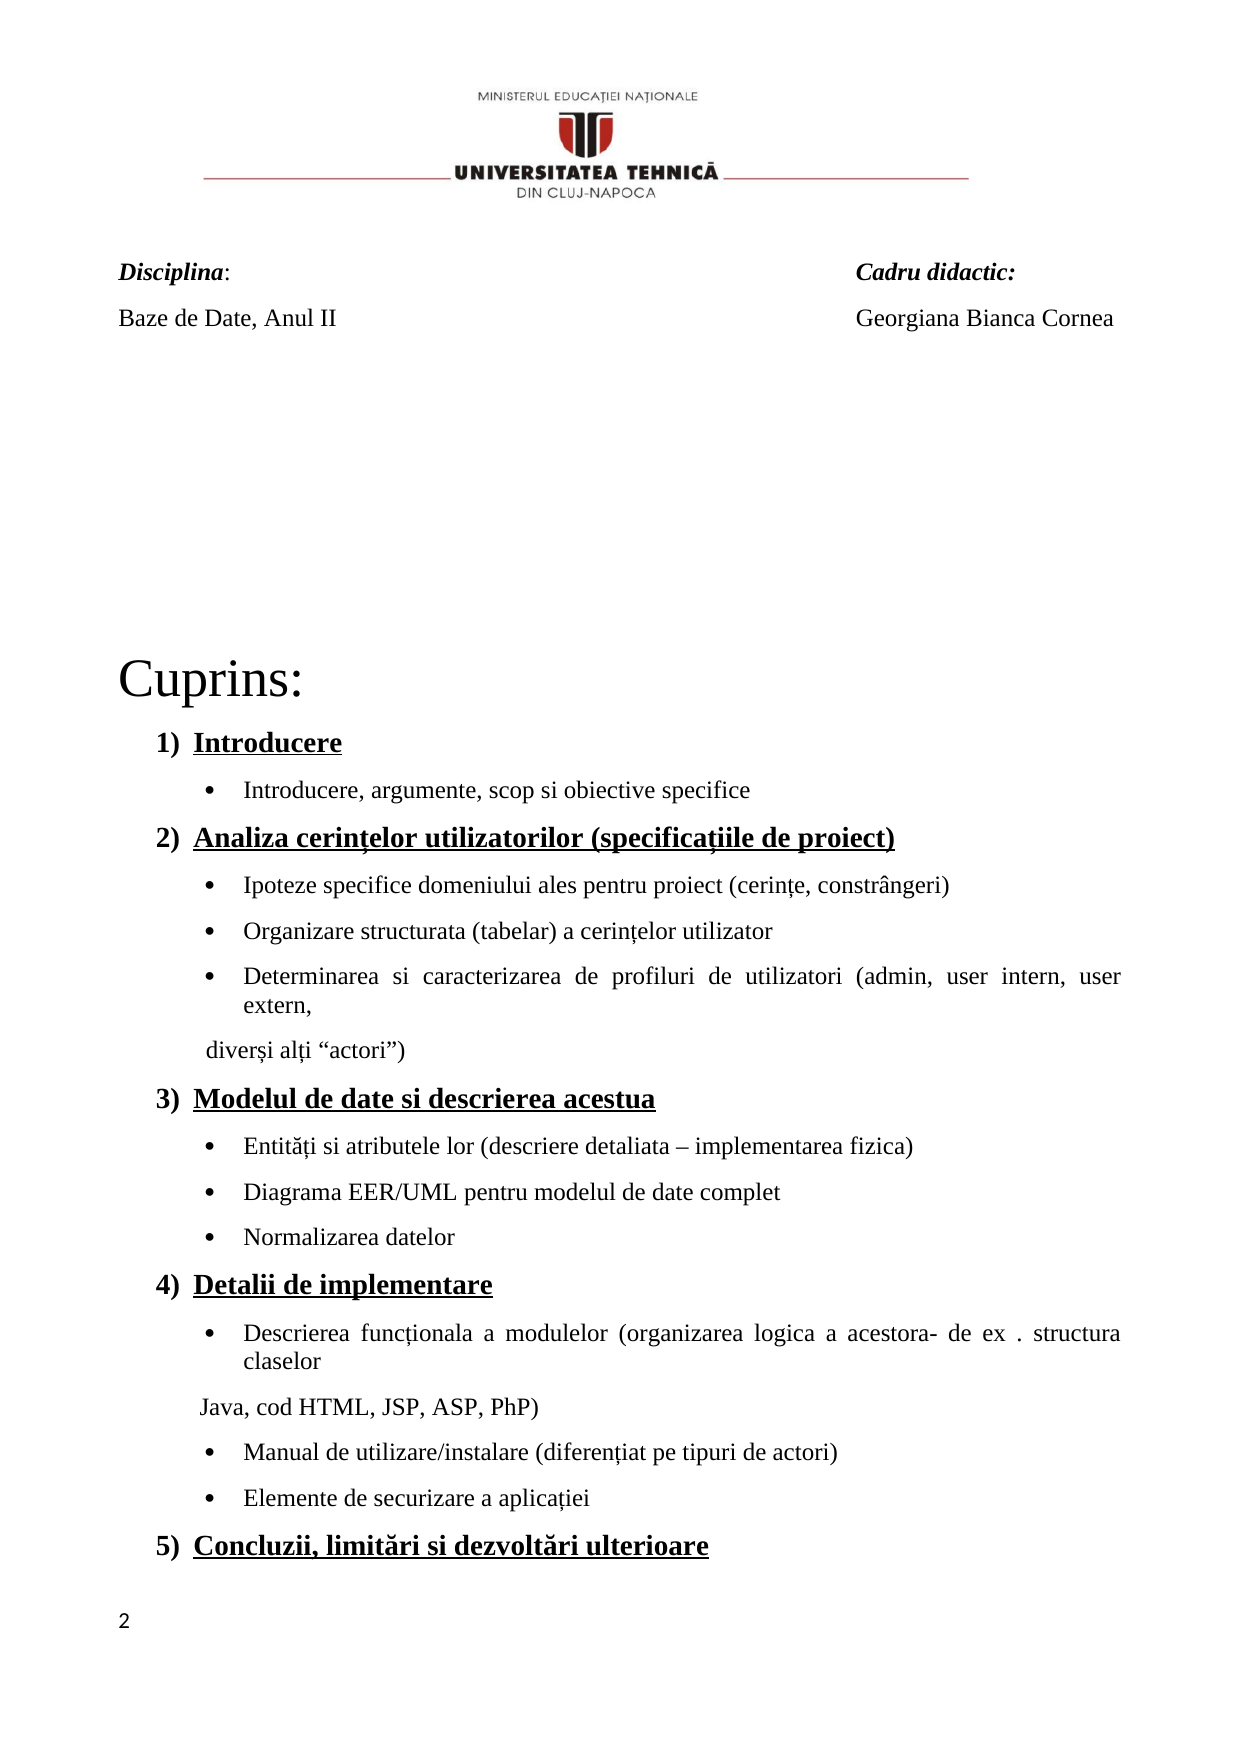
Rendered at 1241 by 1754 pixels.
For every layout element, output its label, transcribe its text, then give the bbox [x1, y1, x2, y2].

text diverși alți “actori”) [156, 1036, 1122, 1064]
text Cuprins: [118, 646, 1122, 708]
list Modelul de date si descrierea acestua [156, 1081, 1122, 1114]
list Introducere, argumente, scop si obiective specifice [206, 775, 1122, 804]
list Entități si atributele lor (descriere detaliata – implementarea fizica) [206, 1131, 1122, 1160]
list Introducere [156, 725, 1122, 758]
list Detalii de implementare [156, 1267, 1122, 1301]
list Descrierea funcționala a modulelor (organizarea logica a acestora- de ex . structura claselor [206, 1318, 1122, 1375]
list Organizare structurata (tabelar) a cerințelor utilizator [206, 916, 1122, 945]
text Java, cod HTML, JSP, ASP, PhP) [156, 1392, 1122, 1421]
list Concluzii, limitări si dezvoltări ulterioare [156, 1528, 1122, 1562]
list Analiza cerințelor utilizatorilor (specificațiile de proiect) [156, 820, 1122, 854]
list Ipoteze specifice domeniului ales pentru proiect (cerințe, constrângeri) [206, 871, 1122, 899]
list Manual de utilizare/instalare (diferențiat pe tipuri de actori) [206, 1437, 1122, 1466]
list Diagrama EER/UML pentru modelul de date complet [206, 1177, 1122, 1205]
list Elemente de securizare a aplicației [206, 1483, 1122, 1511]
text Baze de Date, Anul II Georgiana Bianca Cornea [118, 303, 1122, 332]
list Determinarea si caracterizarea de profiluri de utilizatori (admin, user intern, user extern, [206, 961, 1122, 1019]
list Normalizarea datelor [206, 1222, 1122, 1251]
text Disciplina: Cadru didactic: [118, 257, 1122, 286]
